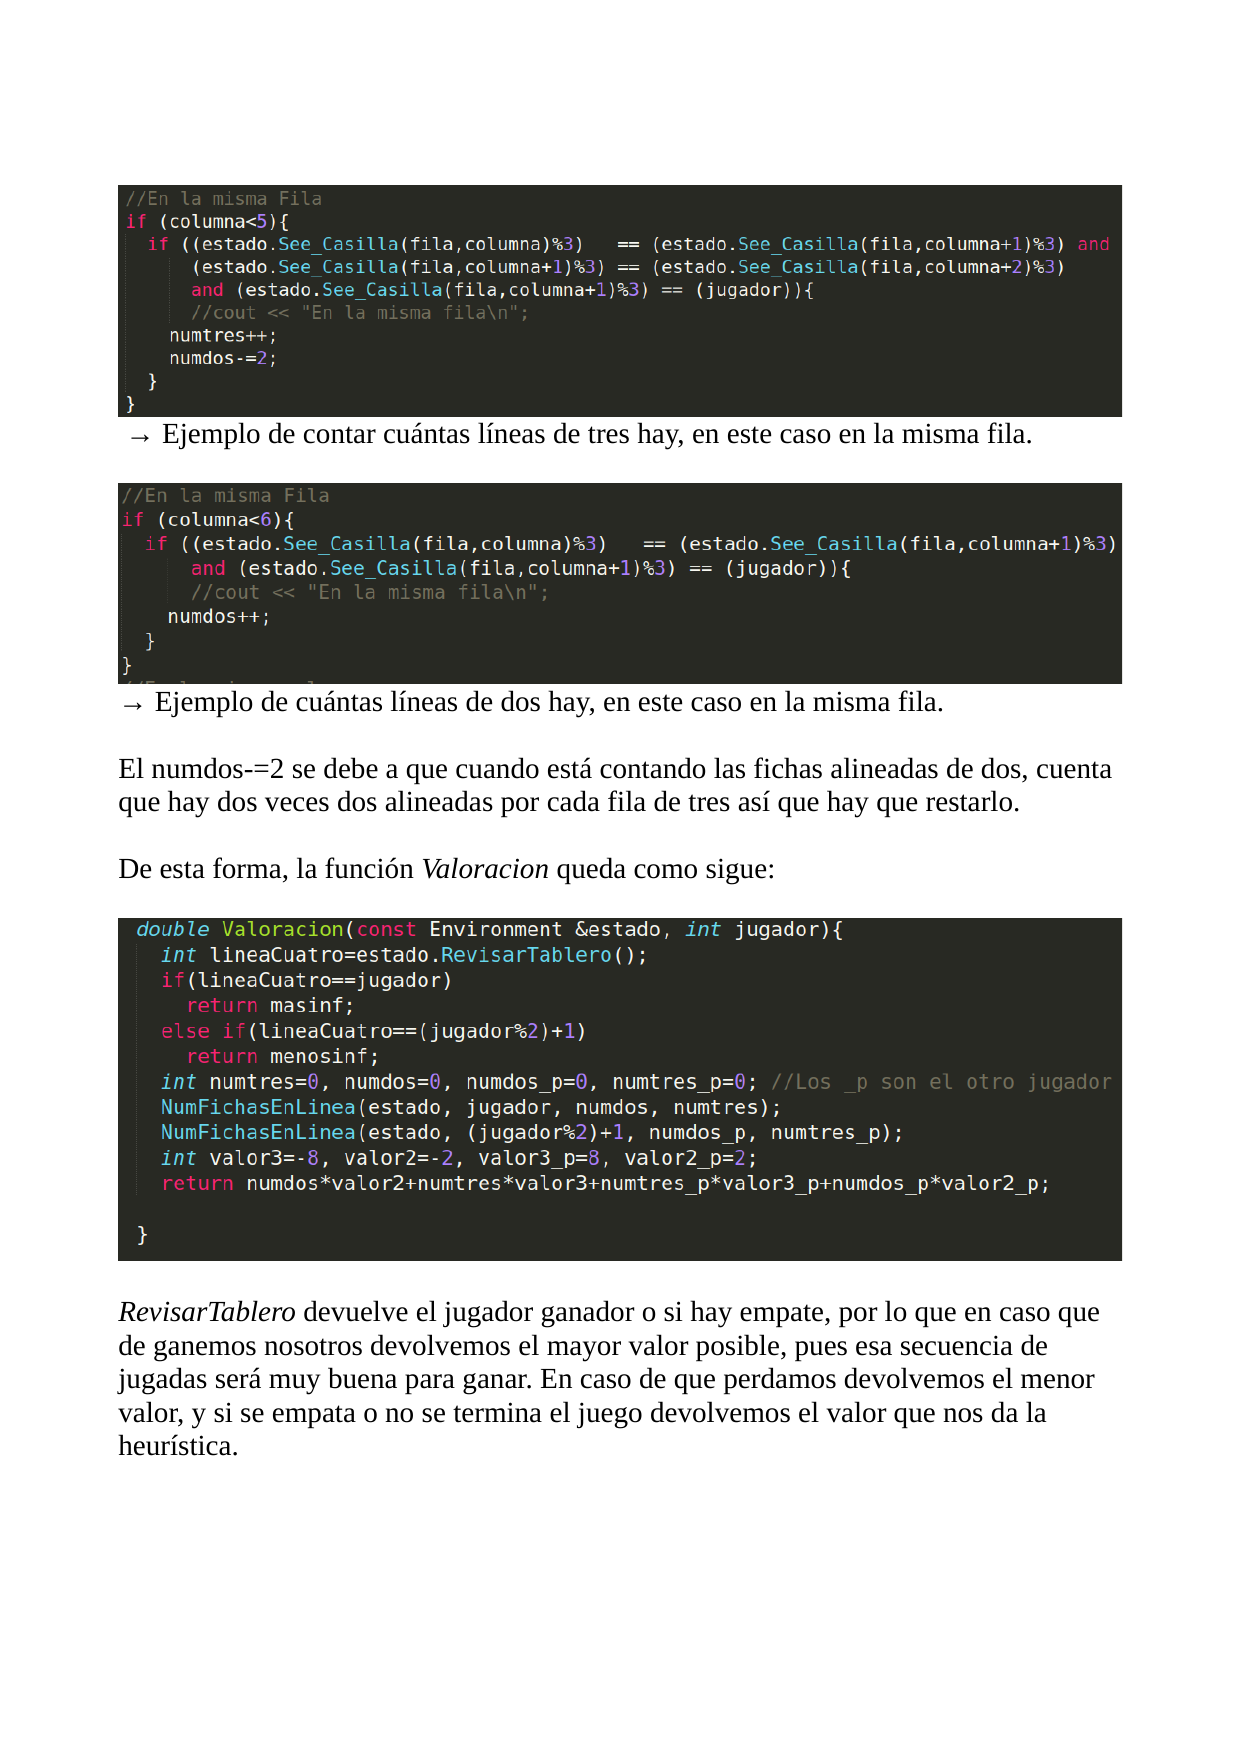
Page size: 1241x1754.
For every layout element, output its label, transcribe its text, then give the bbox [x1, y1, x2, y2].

text RevisarTablero devuelve el jugador ganador o si hay empate, por lo que en caso que de ganemos nosotros devolvemos el mayor valor posible, pues esa secuencia de jugadas será muy buena para ganar. En caso de que perdamos devolvemos el menor valor, y si se empata o no se termina el juego devolvemos el valor que nos da la heurística. [118, 1294, 1122, 1462]
picture [118, 918, 1123, 1261]
text El numdos-=2 se debe a que cuando está contando las fichas alineadas de dos, cuenta que hay dos veces dos alineadas por cada fila de tres así que hay que restarlo. [118, 751, 1122, 818]
text → Ejemplo de contar cuántas líneas de tres hay, en este caso en la misma fila. [118, 417, 1122, 450]
picture [118, 185, 1123, 417]
text → Ejemplo de cuántas líneas de dos hay, en este caso en la misma fila. [118, 684, 1122, 717]
text De esta forma, la función Valoracion queda como sigue: [118, 852, 1122, 885]
picture [118, 483, 1123, 684]
